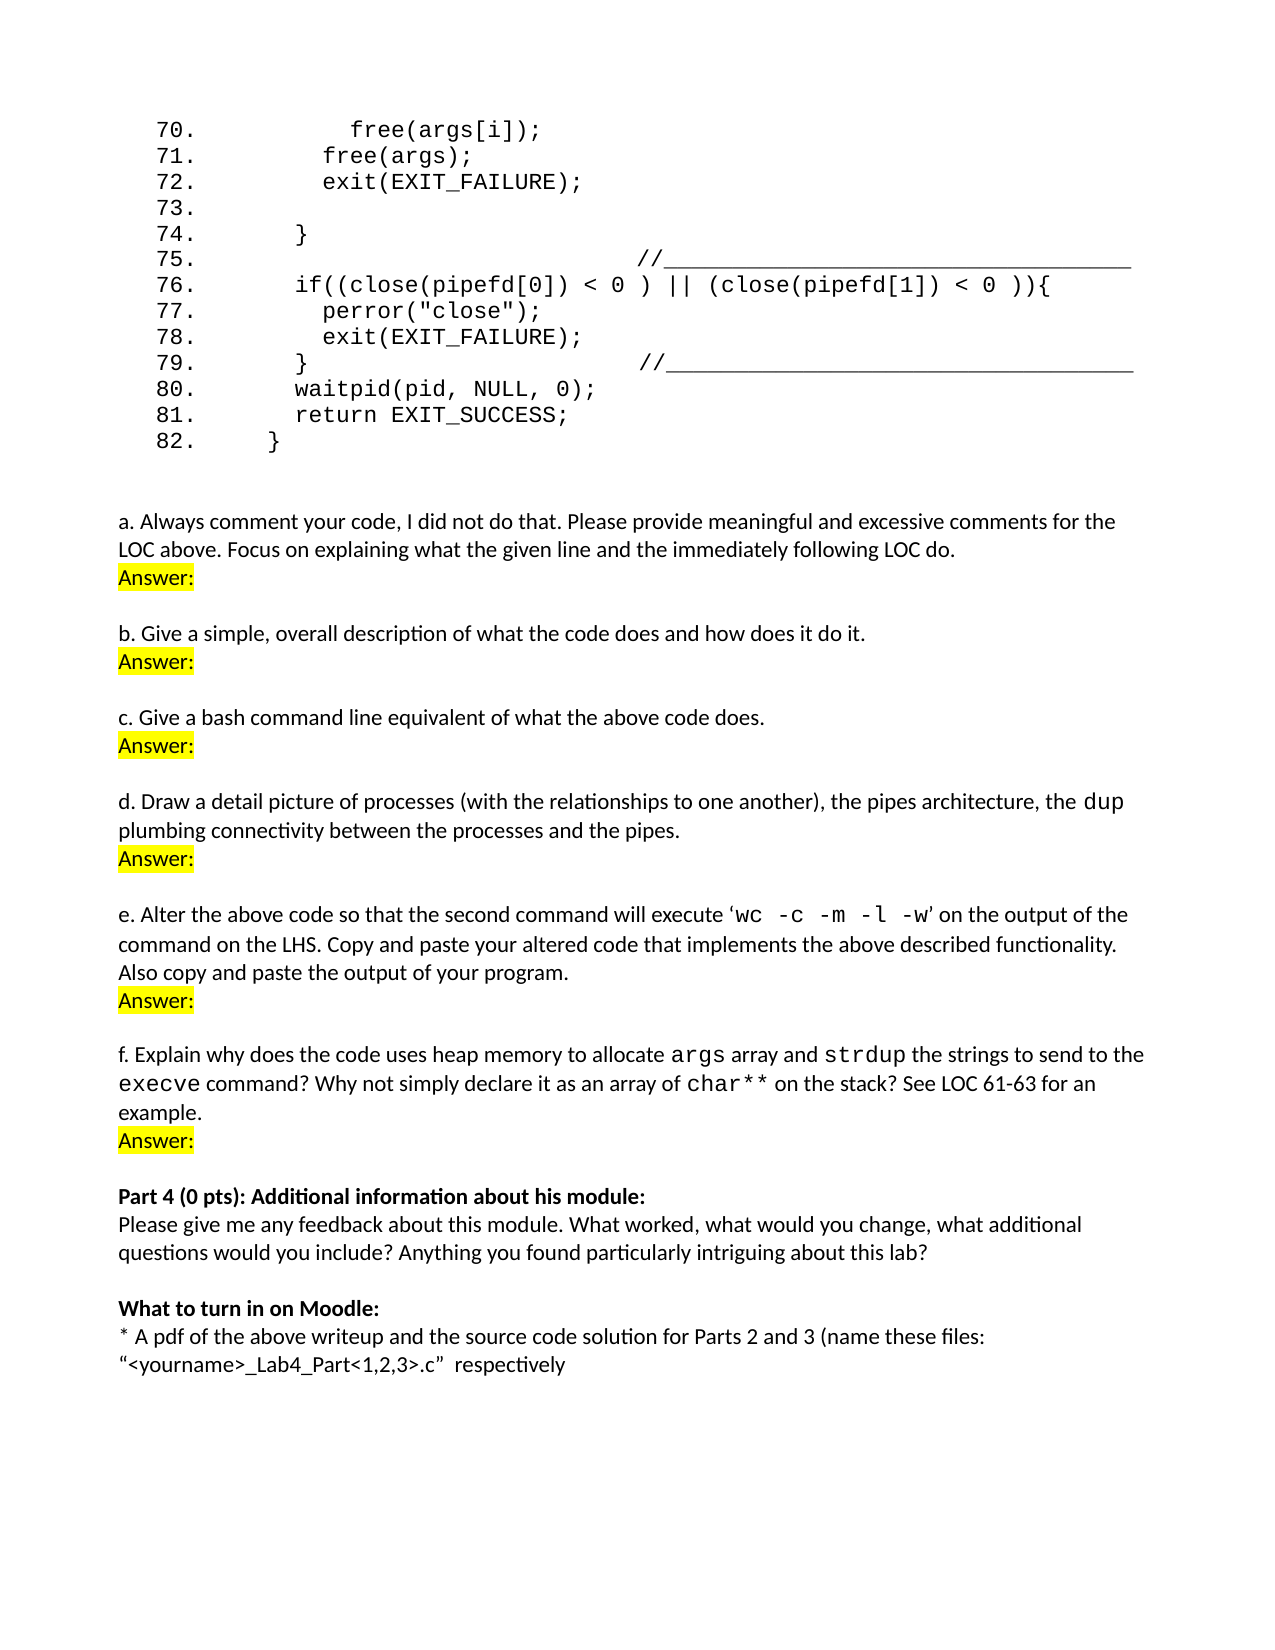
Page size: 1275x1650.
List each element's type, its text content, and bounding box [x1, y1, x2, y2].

text Answer: [118, 731, 1157, 759]
list perror("close"); [156, 300, 1157, 326]
list if((close(pipefd[0]) < 0 ) || (close(pipefd[1]) < 0 )){ [156, 274, 1157, 300]
text a. Always comment your code, I did not do that. Please provide meaningful and excessive comments for the LOC above. Focus on explaining what the given line and the immediately following LOC do. [118, 507, 1157, 563]
text What to turn in on Moodle: [118, 1294, 1157, 1322]
list exit(EXIT_FAILURE); [156, 170, 1157, 196]
text Answer: [118, 563, 1157, 591]
text Answer: [118, 647, 1157, 675]
text c. Give a bash command line equivalent of what the above code does. [118, 703, 1157, 731]
text * A pdf of the above writeup and the source code solution for Parts 2 and 3 (name these files: “<yourname>_Lab4_Part<1,2,3>.c” respectively [118, 1322, 1157, 1378]
list } //__________________________________ [156, 352, 1157, 377]
list waitpid(pid, NULL, 0); [156, 377, 1157, 403]
text Please give me any feedback about this module. What worked, what would you change, what additional questions would you include? Anything you found particularly intriguing about this lab? [118, 1210, 1157, 1266]
text Answer: [118, 1126, 1157, 1154]
list free(args[i]); [156, 118, 1157, 144]
list return EXIT_SUCCESS; [156, 403, 1157, 429]
text Answer: [118, 986, 1157, 1014]
text Part 4 (0 pts): Additional information about his module: [118, 1182, 1157, 1210]
list free(args); [156, 144, 1157, 170]
list } [156, 222, 1157, 248]
text d. Draw a detail picture of processes (with the relationships to one another), the pipes architecture, the dup plumbing connectivity between the processes and the pipes. [118, 787, 1157, 844]
text e. Alter the above code so that the second command will execute ‘wc -c -m -l -w’ on the output of the command on the LHS. Copy and paste your altered code that implements the above described functionality. Also copy and paste the output of your program. [118, 901, 1157, 986]
list //__________________________________ [156, 248, 1157, 274]
list exit(EXIT_FAILURE); [156, 326, 1157, 352]
text f. Explain why does the code uses heap memory to allocate args array and strdup the strings to send to the execve command? Why not simply declare it as an array of char** on the stack? See LOC 61-63 for an example. [118, 1040, 1157, 1126]
list } [156, 429, 1157, 455]
text b. Give a simple, overall description of what the code does and how does it do it. [118, 619, 1157, 647]
text Answer: [118, 844, 1157, 873]
